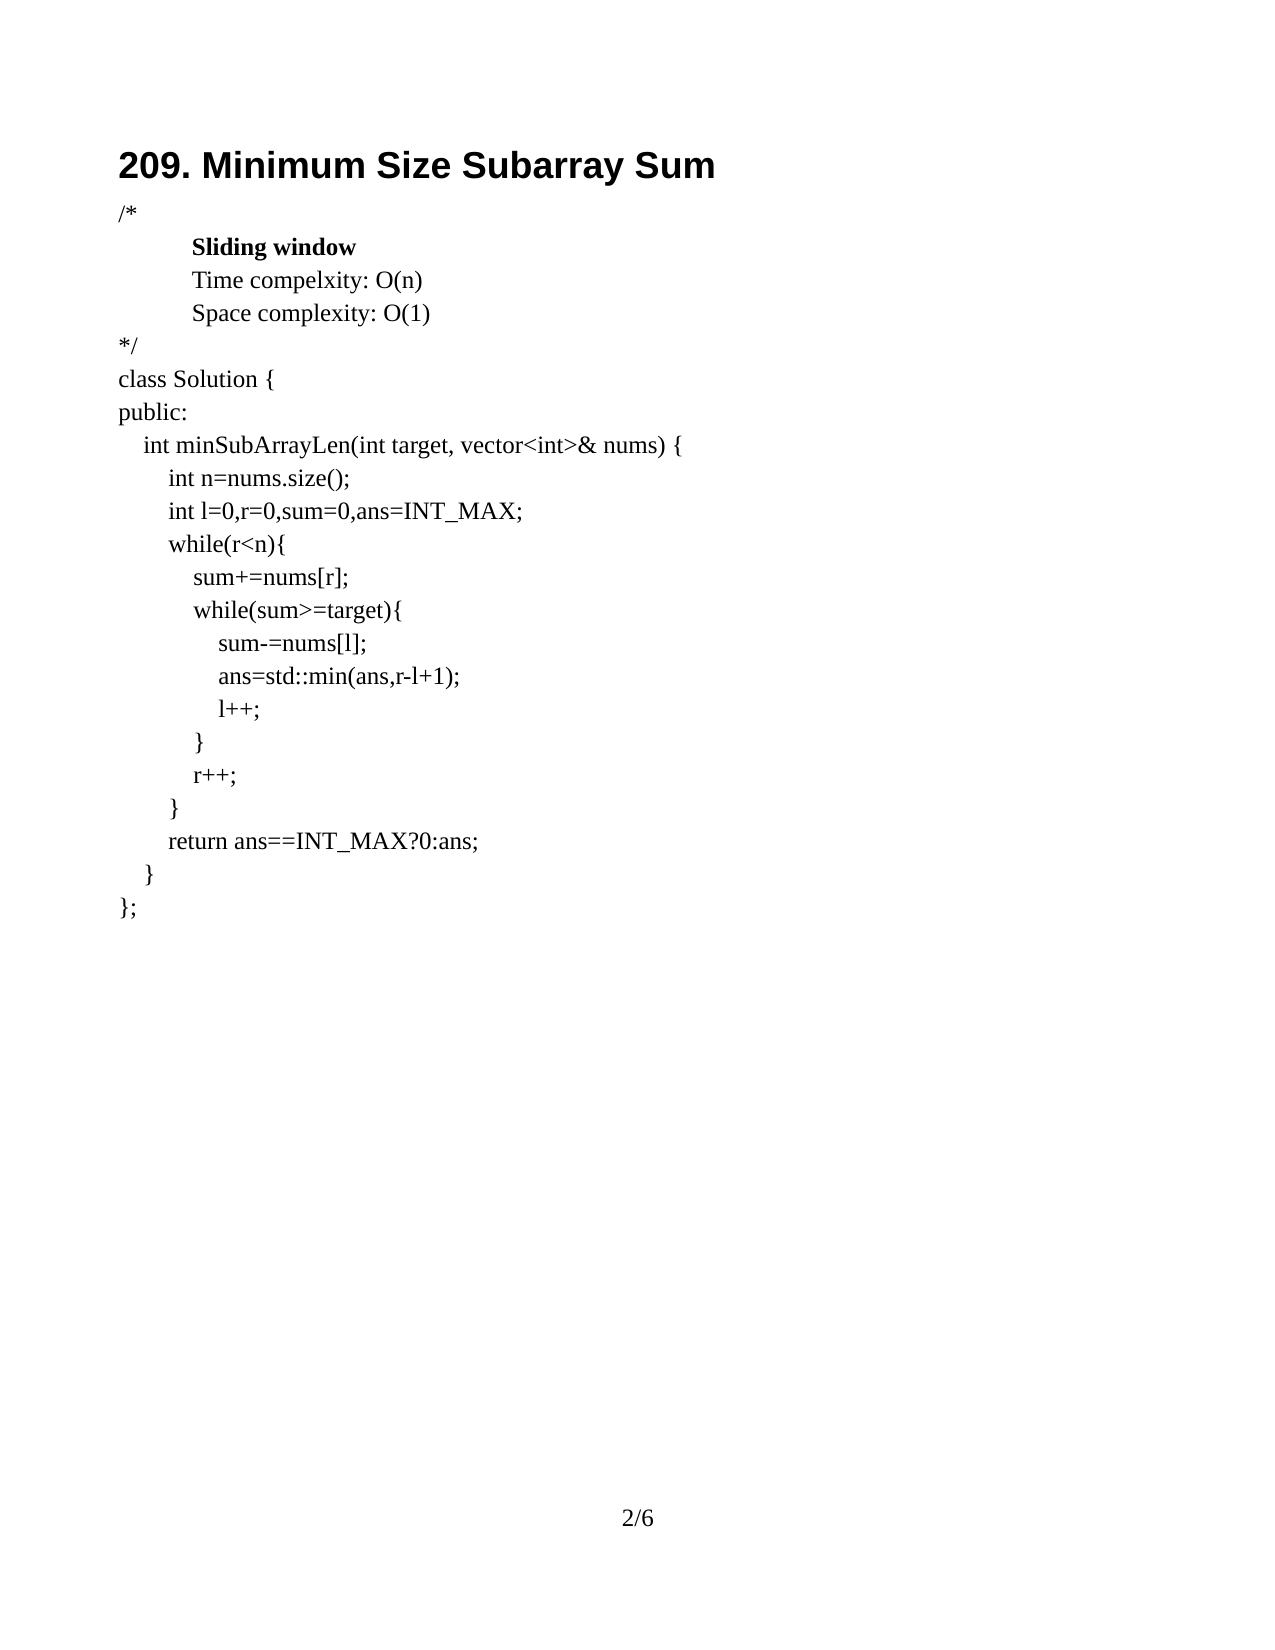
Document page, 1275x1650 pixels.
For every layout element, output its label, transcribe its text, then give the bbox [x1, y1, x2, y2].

text Sliding window [118, 232, 1157, 261]
text while(sum>=target){ [118, 595, 1157, 624]
text } [118, 793, 1157, 822]
subtitle 209. Minimum Size Subarray Sum [118, 143, 1157, 186]
text */ [118, 331, 1157, 359]
text sum+=nums[r]; [118, 562, 1157, 591]
text int n=nums.size(); [118, 463, 1157, 492]
text while(r<n){ [118, 529, 1157, 558]
text return ans==INT_MAX?0:ans; [118, 826, 1157, 855]
text Time compelxity: O(n) [118, 265, 1157, 293]
text /* [118, 199, 1157, 227]
text public: [118, 397, 1157, 426]
text } [118, 727, 1157, 756]
text } [118, 859, 1157, 888]
text Space complexity: O(1) [118, 298, 1157, 327]
text }; [118, 892, 1157, 921]
text int minSubArrayLen(int target, vector<int>& nums) { [118, 430, 1157, 459]
text r++; [118, 760, 1157, 789]
text class Solution { [118, 364, 1157, 393]
text l++; [118, 694, 1157, 723]
text ans=std::min(ans,r-l+1); [118, 661, 1157, 690]
text int l=0,r=0,sum=0,ans=INT_MAX; [118, 496, 1157, 525]
text sum-=nums[l]; [118, 628, 1157, 657]
